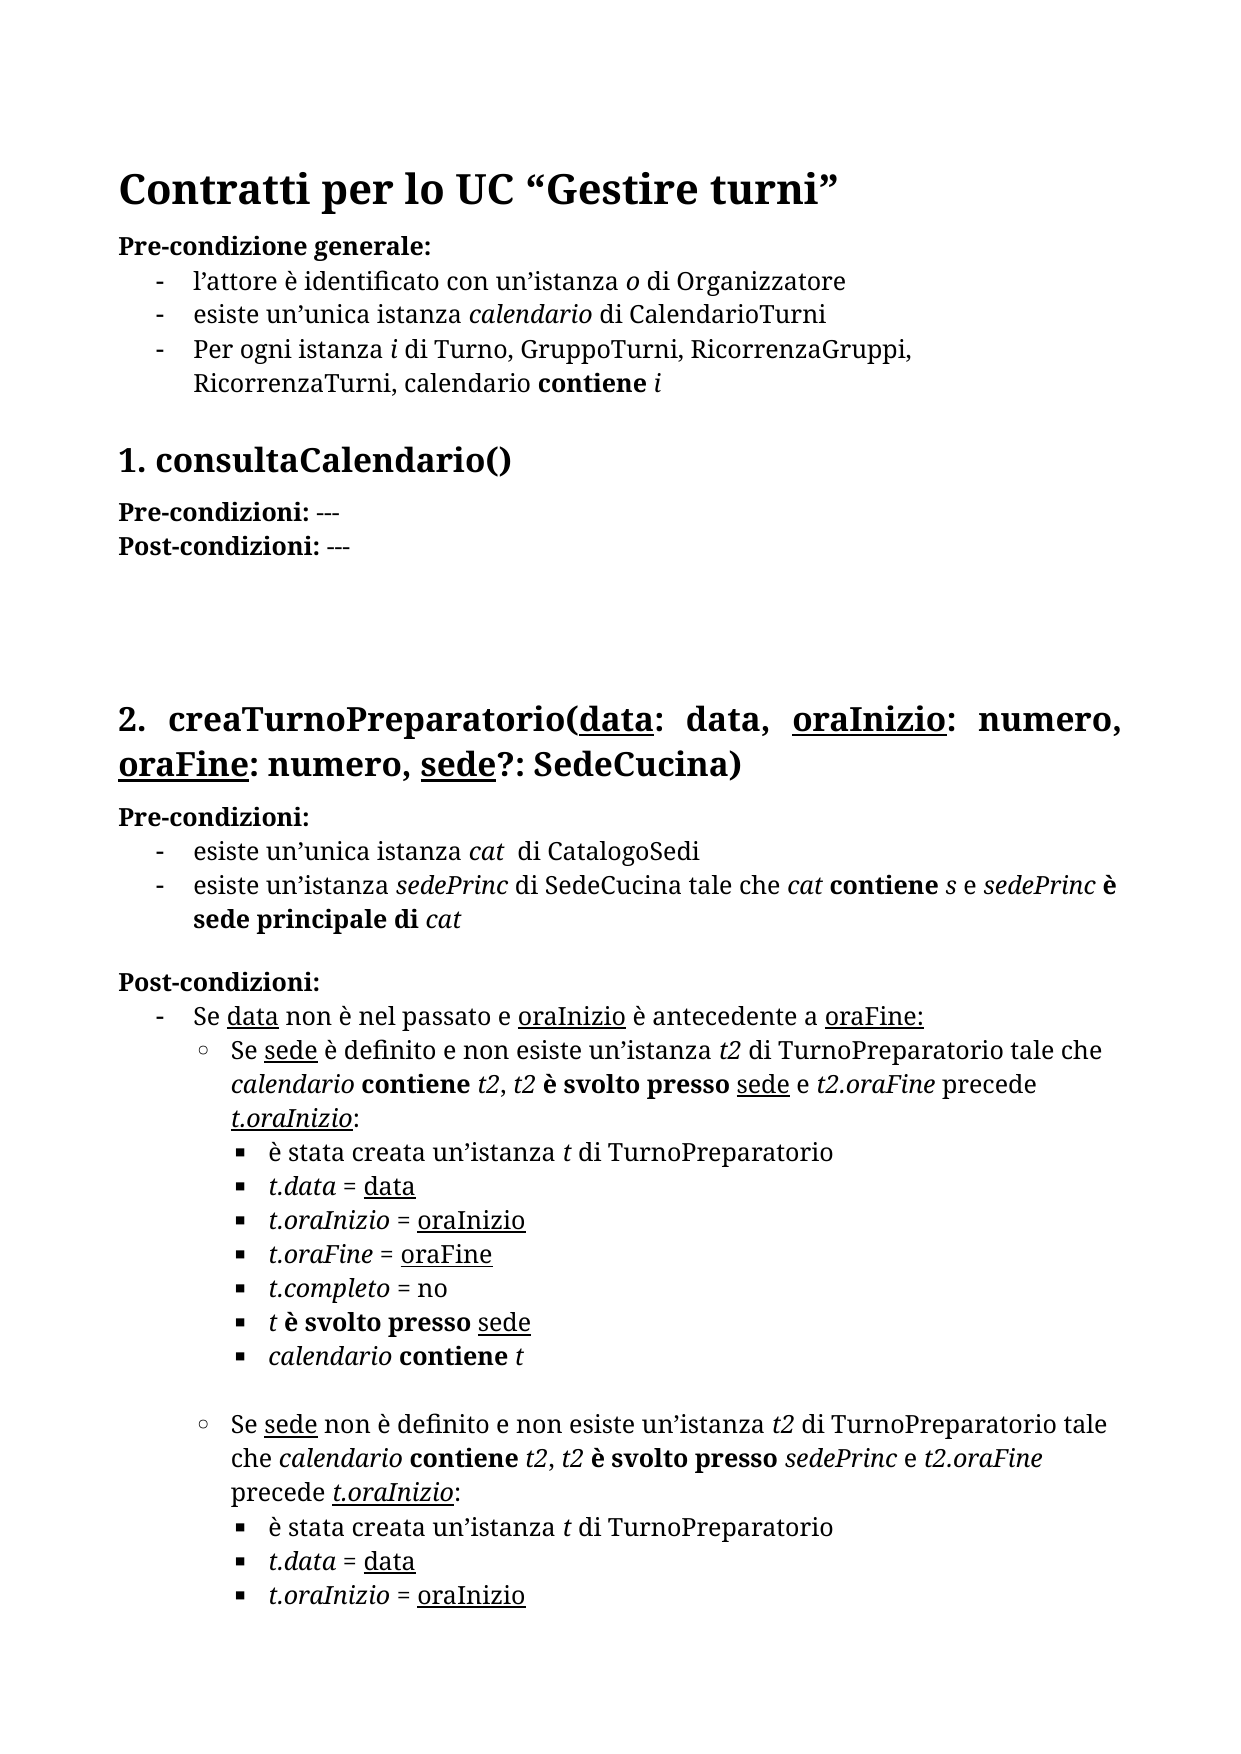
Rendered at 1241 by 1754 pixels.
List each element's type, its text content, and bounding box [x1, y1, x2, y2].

list esiste un’istanza sedePrinc di SedeCucina tale che cat contiene s e sedePrinc è sede principale di cat [156, 867, 1122, 935]
list è stata creata un’istanza t di TurnoPreparatorio [231, 1134, 1122, 1168]
list t è svolto presso sede [231, 1305, 1122, 1339]
list esiste un’unica istanza calendario di CalendarioTurni [156, 297, 1122, 331]
list calendario contiene t [231, 1339, 1122, 1373]
list t.completo = no [231, 1271, 1122, 1305]
subtitle Contratti per lo UC “Gestire turni” [118, 160, 1122, 217]
list l’attore è identificato con un’istanza o di Organizzatore [156, 263, 1122, 297]
text Pre-condizioni: --- [118, 495, 1122, 529]
list Se sede non è definito e non esiste un’istanza t2 di TurnoPreparatorio tale che calendario contiene t2, t2 è svolto presso sedePrinc e t2.oraFine precede t.oraInizio: [193, 1407, 1122, 1509]
list è stata creata un’istanza t di TurnoPreparatorio [231, 1509, 1122, 1543]
text Post-condizioni: [118, 964, 1122, 998]
list esiste un’unica istanza cat di CatalogoSedi [156, 833, 1122, 867]
list t.data = data [231, 1168, 1122, 1203]
text Pre-condizioni: [118, 799, 1122, 833]
text Pre-condizione generale: [118, 229, 1122, 263]
subtitle 1. consultaCalendario() [118, 437, 1122, 482]
list t.oraInizio = oraInizio [231, 1203, 1122, 1237]
list t.oraFine = oraFine [231, 1237, 1122, 1271]
list t.data = data [231, 1543, 1122, 1577]
list Se data non è nel passato e oraInizio è antecedente a oraFine: [156, 998, 1122, 1032]
list Se sede è definito e non esiste un’istanza t2 di TurnoPreparatorio tale che calendario contiene t2, t2 è svolto presso sede e t2.oraFine precede t.oraInizio: [193, 1032, 1122, 1134]
subtitle 2. creaTurnoPreparatorio(data: data, oraInizio: numero, oraFine: numero, sede?: SedeCucina) [118, 696, 1122, 787]
list Per ogni istanza i di Turno, GruppoTurni, RicorrenzaGruppi, RicorrenzaTurni, calendario contiene i [156, 331, 1122, 399]
list t.oraInizio = oraInizio [231, 1577, 1122, 1611]
text Post-condizioni: --- [118, 529, 1122, 563]
